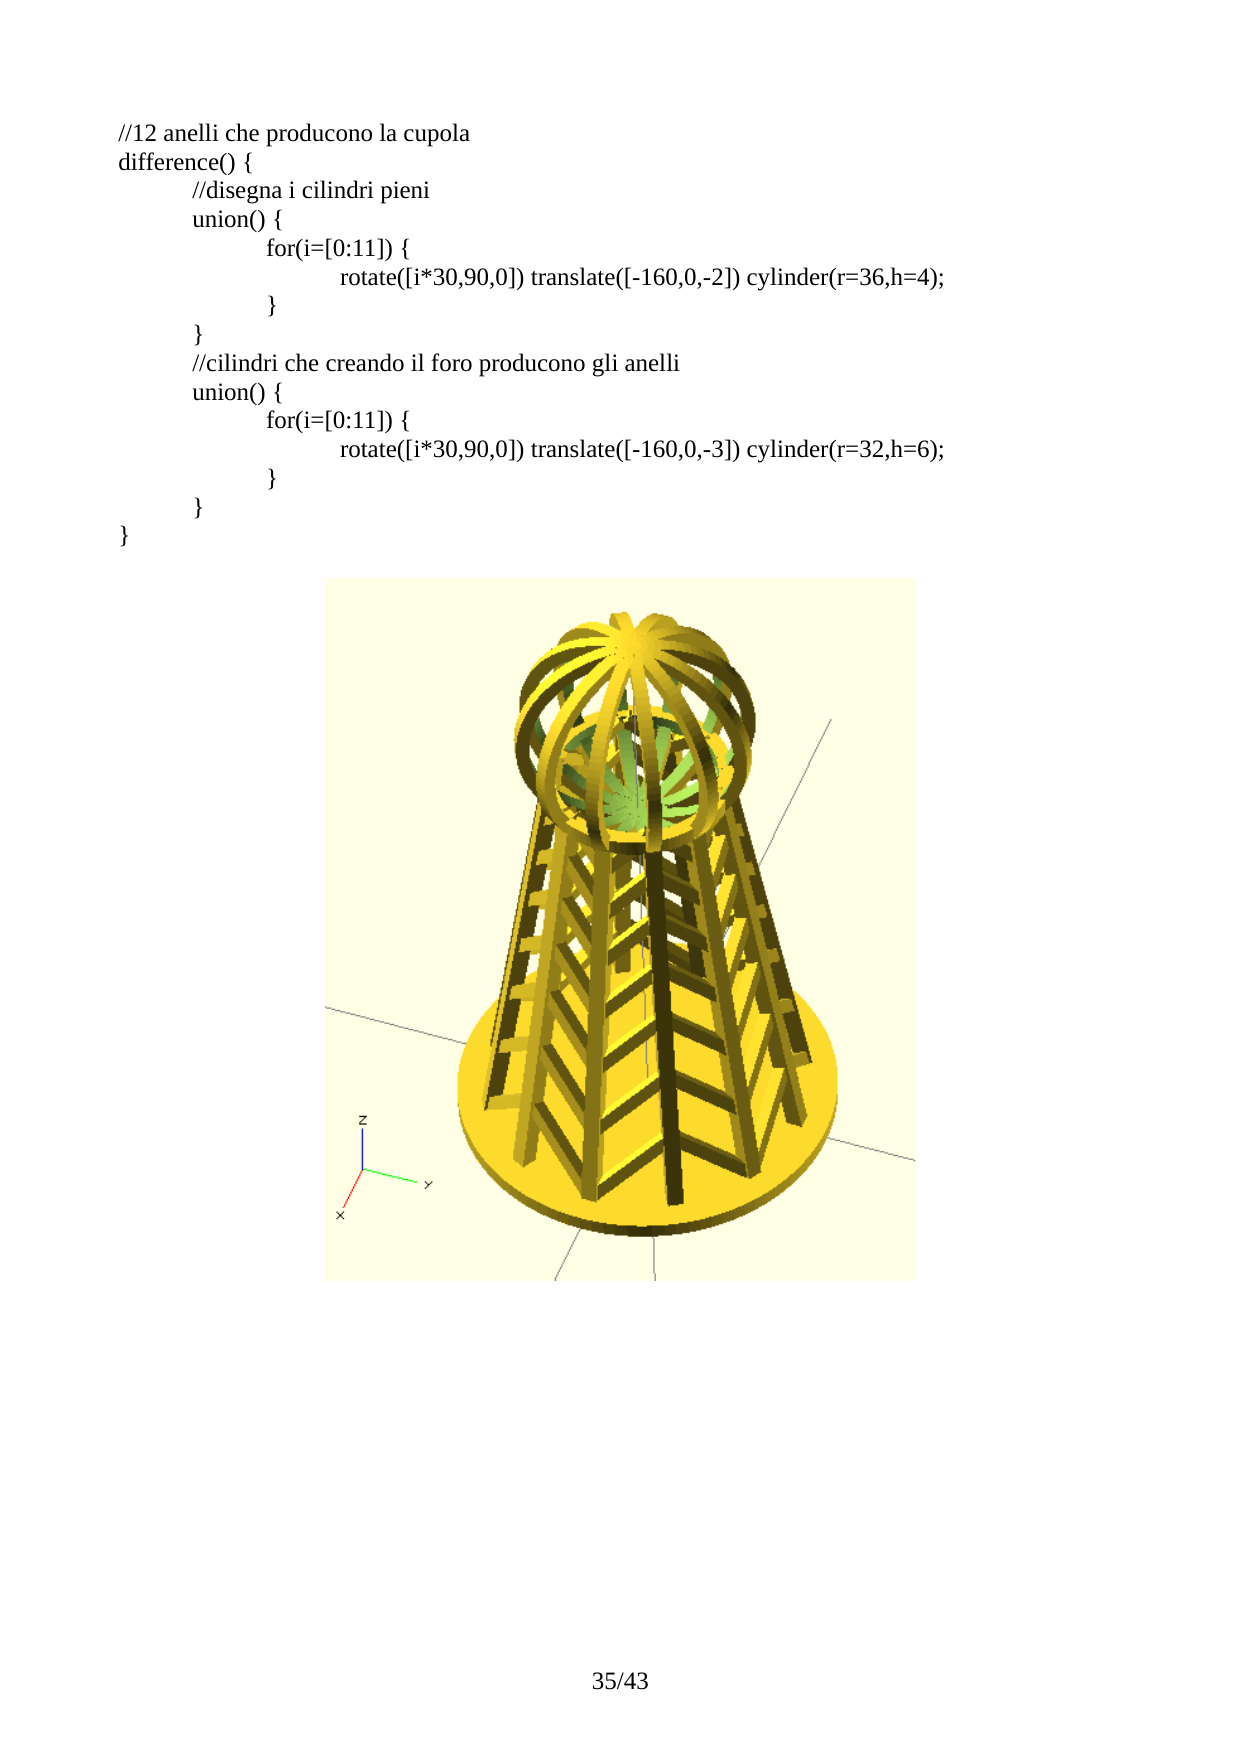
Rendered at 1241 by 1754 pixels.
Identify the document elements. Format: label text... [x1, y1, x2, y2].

text rotate([i*30,90,0]) translate([-160,0,-3]) cylinder(r=32,h=6); [118, 434, 1122, 463]
text } [118, 291, 1122, 319]
text } [118, 521, 1122, 549]
text union() { [118, 204, 1122, 233]
text //12 anelli che producono la cupola [118, 118, 1122, 147]
text for(i=[0:11]) { [118, 233, 1122, 262]
text } [118, 463, 1122, 492]
picture [325, 578, 916, 1281]
text } [118, 319, 1122, 348]
text rotate([i*30,90,0]) translate([-160,0,-2]) cylinder(r=36,h=4); [118, 262, 1122, 291]
text difference() { [118, 147, 1122, 176]
text union() { [118, 377, 1122, 406]
text for(i=[0:11]) { [118, 406, 1122, 434]
text //disegna i cilindri pieni [118, 176, 1122, 204]
text //cilindri che creando il foro producono gli anelli [118, 348, 1122, 377]
text } [118, 492, 1122, 521]
